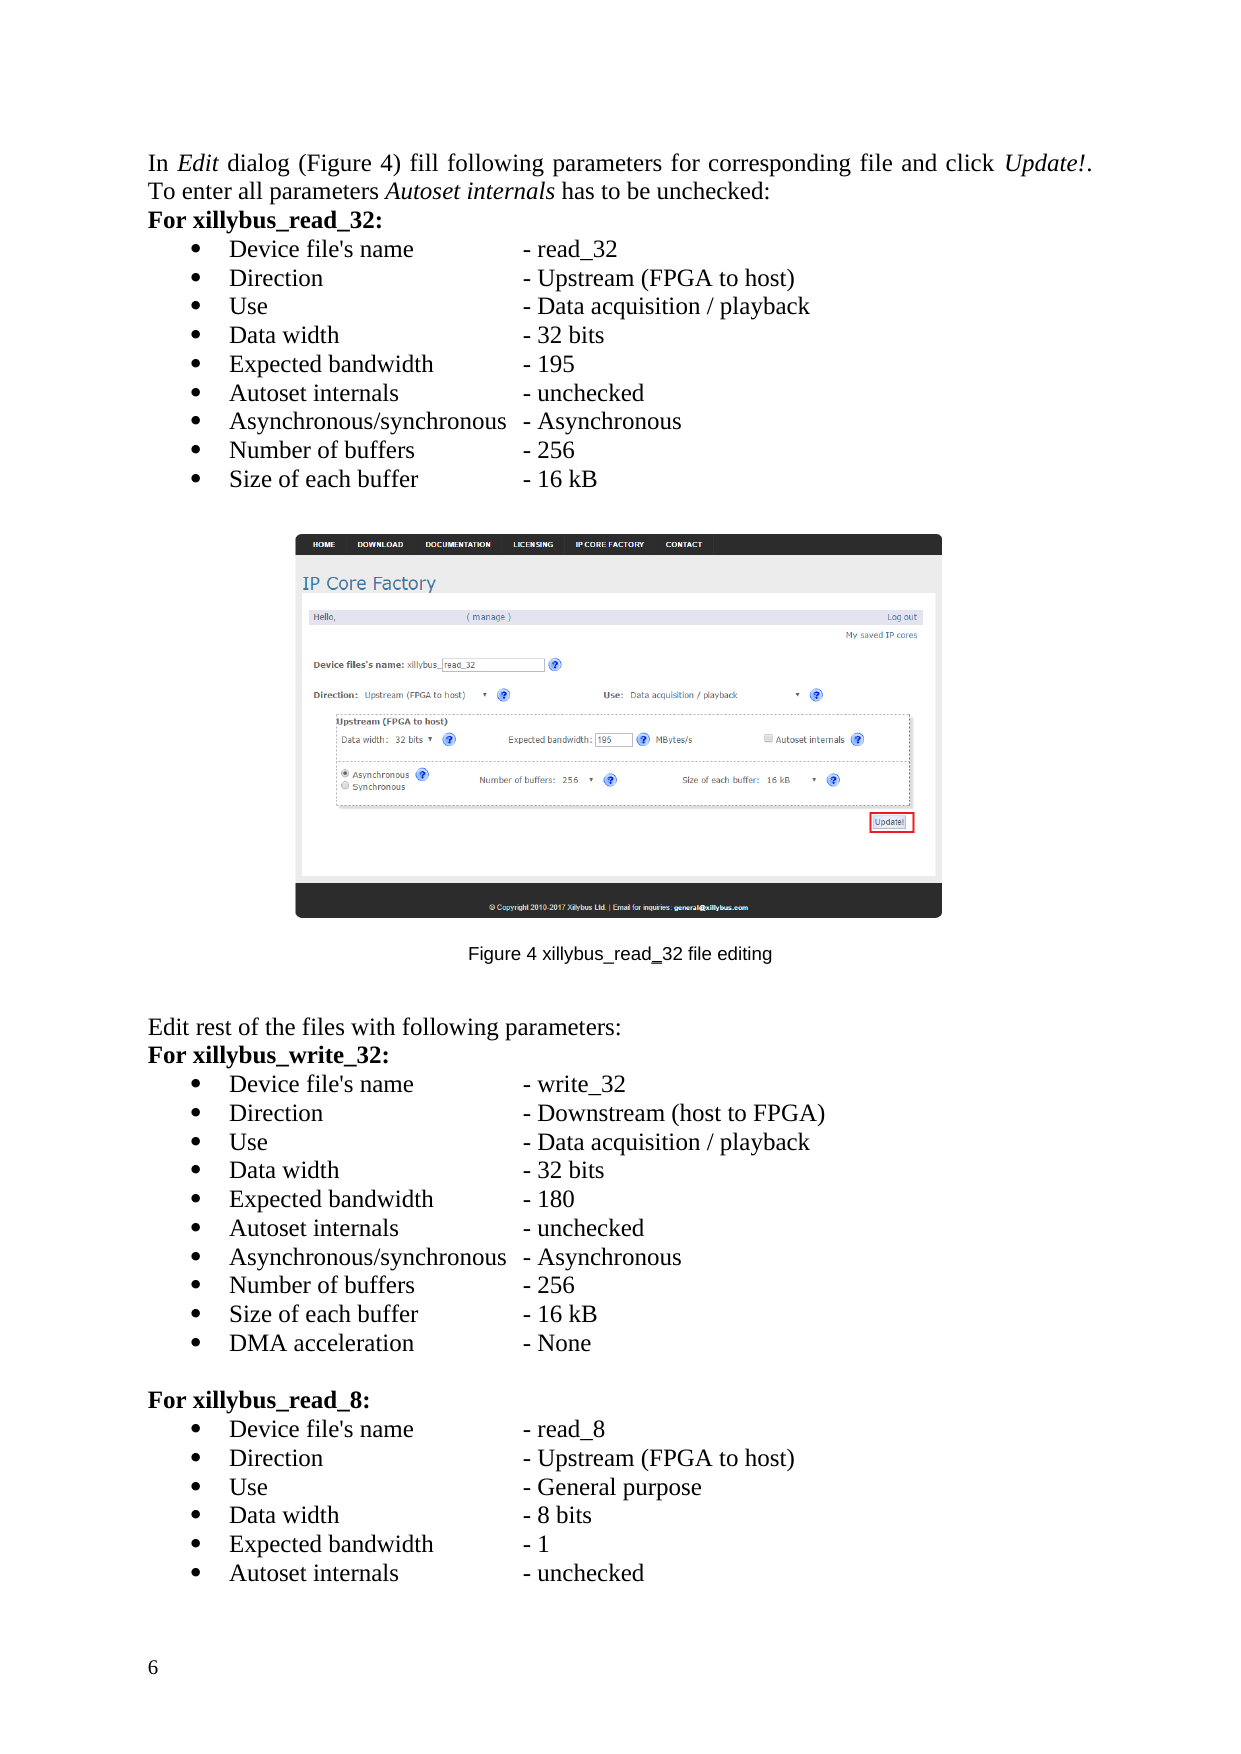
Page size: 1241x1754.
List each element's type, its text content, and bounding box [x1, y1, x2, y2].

list Direction - Upstream (FPGA to host) [191, 1443, 1092, 1472]
list Autoset internals - unchecked [191, 1558, 1092, 1587]
picture [291, 528, 950, 921]
list Autoset internals - unchecked [191, 1213, 1092, 1242]
list Autoset internals - unchecked [191, 378, 1092, 406]
list Use - General purpose [191, 1472, 1092, 1500]
list Direction - Downstream (host to FPGA) [191, 1098, 1092, 1127]
list Size of each buffer - 16 kB [191, 1299, 1092, 1328]
text For xillybus_write_32: [148, 1040, 1092, 1069]
text In Edit dialog (Figure 4) fill following parameters for corresponding file and click Update!. To enter all parameters Autoset internals has to be unchecked: [148, 148, 1092, 205]
text Figure 4 xillybus_read_32 file editing [270, 535, 970, 964]
list Device file's name - write_32 [191, 1069, 1092, 1098]
list Device file's name - read_8 [191, 1414, 1092, 1443]
list Device file's name - read_32 [191, 234, 1092, 263]
list Number of buffers - 256 [191, 435, 1092, 464]
list Data width - 32 bits [191, 1155, 1092, 1184]
list Asynchronous/synchronous - Asynchronous [191, 406, 1092, 435]
list Expected bandwidth - 195 [191, 349, 1092, 378]
list DMA acceleration - None [191, 1328, 1092, 1357]
list Use - Data acquisition / playback [191, 1127, 1092, 1155]
list Number of buffers - 256 [191, 1270, 1092, 1299]
list Data width - 8 bits [191, 1500, 1092, 1529]
list Data width - 32 bits [191, 320, 1092, 349]
text For xillybus_read_8: [148, 1385, 1092, 1414]
list Expected bandwidth - 180 [191, 1184, 1092, 1213]
list Size of each buffer - 16 kB [191, 464, 1092, 493]
list Expected bandwidth - 1 [191, 1529, 1092, 1558]
text Edit rest of the files with following parameters: [148, 1012, 1092, 1040]
list Asynchronous/synchronous - Asynchronous [191, 1242, 1092, 1270]
list Direction - Upstream (FPGA to host) [191, 263, 1092, 291]
list Use - Data acquisition / playback [191, 291, 1092, 320]
text For xillybus_read_32: [148, 205, 1092, 234]
